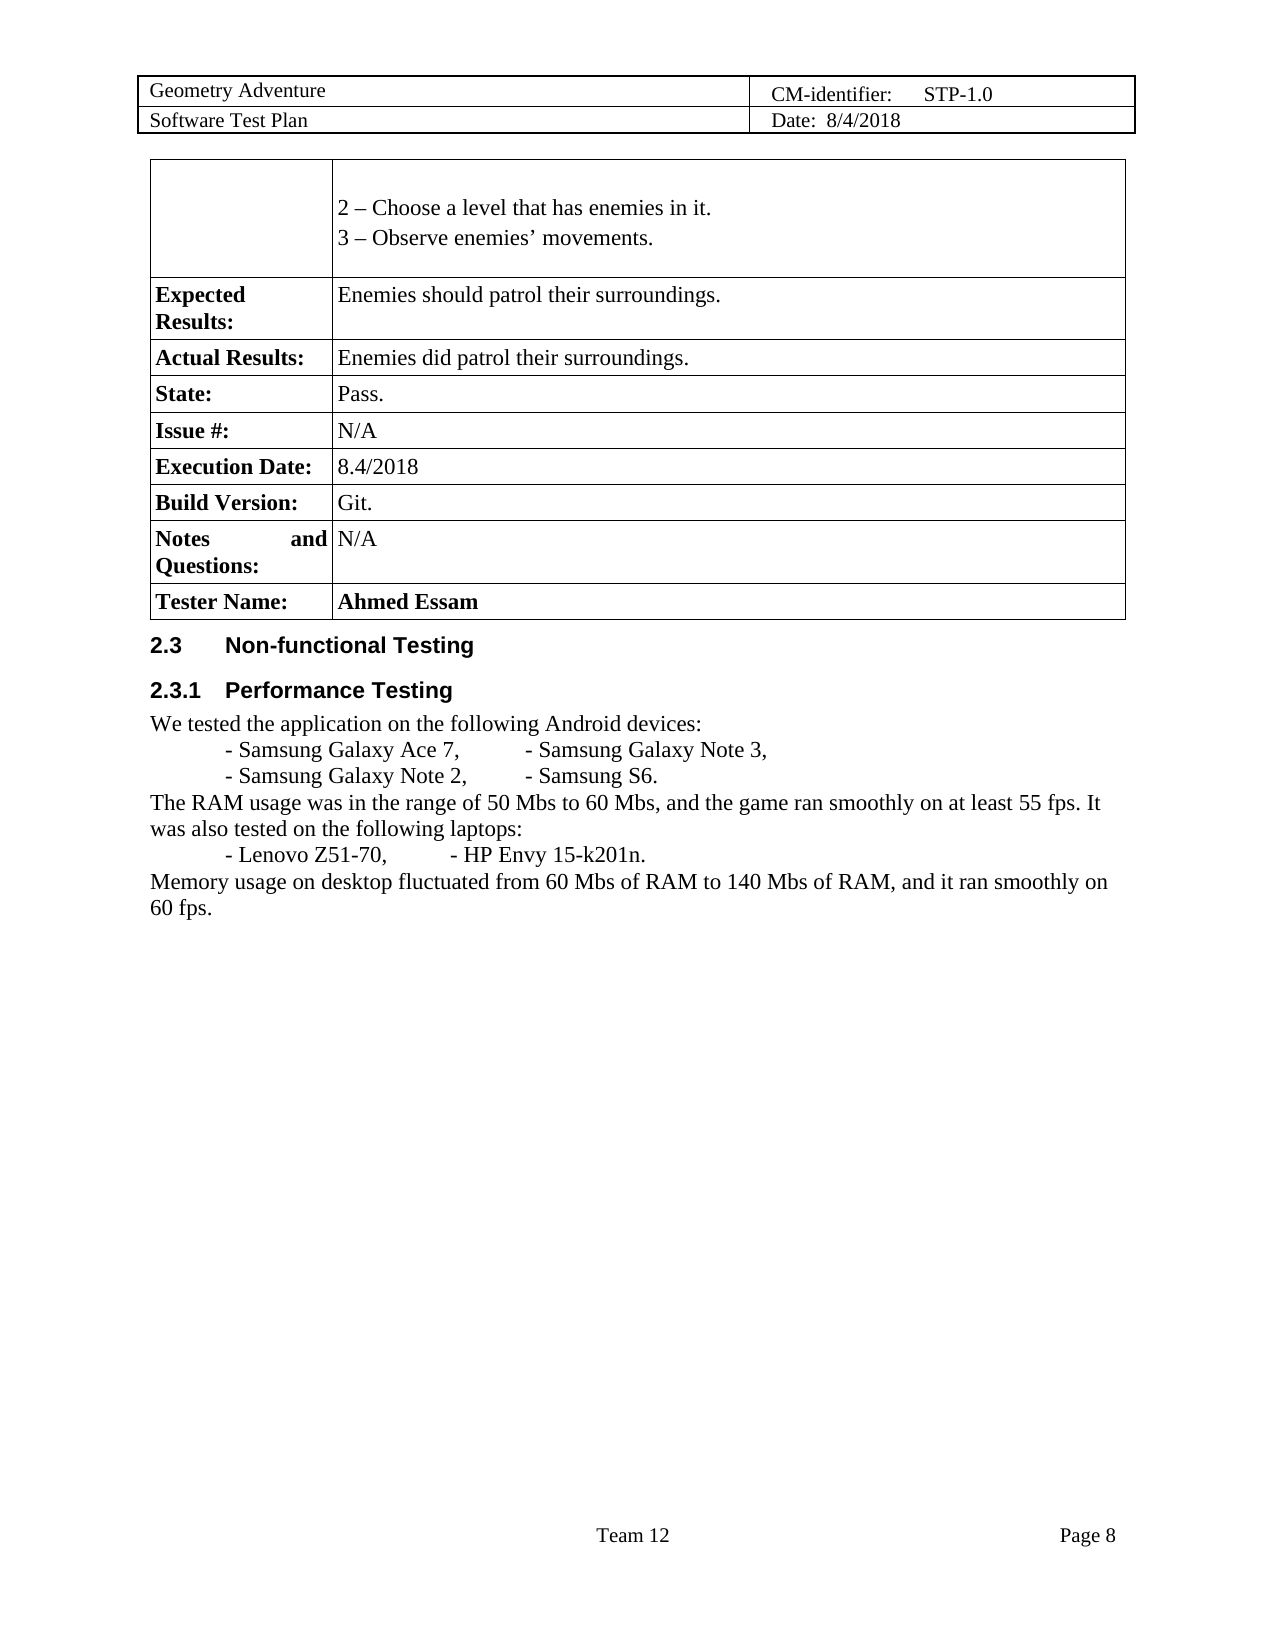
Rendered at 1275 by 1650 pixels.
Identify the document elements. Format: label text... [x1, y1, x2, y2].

table_cell Issue #: [151, 413, 332, 448]
table_cell State: [151, 376, 332, 411]
text - Lenovo Z51-70, - HP Envy 15-k201n. [150, 842, 1125, 868]
text - Samsung Galaxy Note 2, - Samsung S6. [150, 762, 1125, 789]
text Memory usage on desktop fluctuated from 60 Mbs of RAM to 140 Mbs of RAM, and it ran smoothly on 60 fps. [150, 868, 1125, 921]
table_cell Pass. [333, 376, 1125, 411]
table_cell Actual Results: [151, 340, 332, 375]
text - Samsung Galaxy Ace 7, - Samsung Galaxy Note 3, [150, 736, 1125, 762]
table_cell Tester Name: [151, 584, 332, 619]
table_cell 8.4/2018 [333, 449, 1125, 484]
table_cell 2 – Choose a level that has enemies in it. 3 – Observe enemies’ movements. [333, 160, 1125, 276]
table_cell Enemies did patrol their surroundings. [333, 340, 1125, 375]
table_cell N/A [333, 521, 1125, 583]
table_cell Enemies should patrol their surroundings. [333, 278, 1125, 339]
text The RAM usage was in the range of 50 Mbs to 60 Mbs, and the game ran smoothly on at least 55 fps. It was also tested on the following laptops: [150, 789, 1125, 842]
table_cell [151, 160, 332, 276]
subtitle Performance Testing [150, 677, 1125, 703]
table_cell Git. [333, 485, 1125, 520]
table_cell Ahmed Essam [333, 584, 1125, 619]
table_cell Expected Results: [151, 278, 332, 339]
table_cell Execution Date: [151, 449, 332, 484]
text We tested the application on the following Android devices: [150, 710, 1125, 736]
table_cell N/A [333, 413, 1125, 448]
subtitle Non-functional Testing [150, 632, 1125, 658]
table_cell Build Version: [151, 485, 332, 520]
table_cell Notes and Questions: [151, 521, 332, 583]
